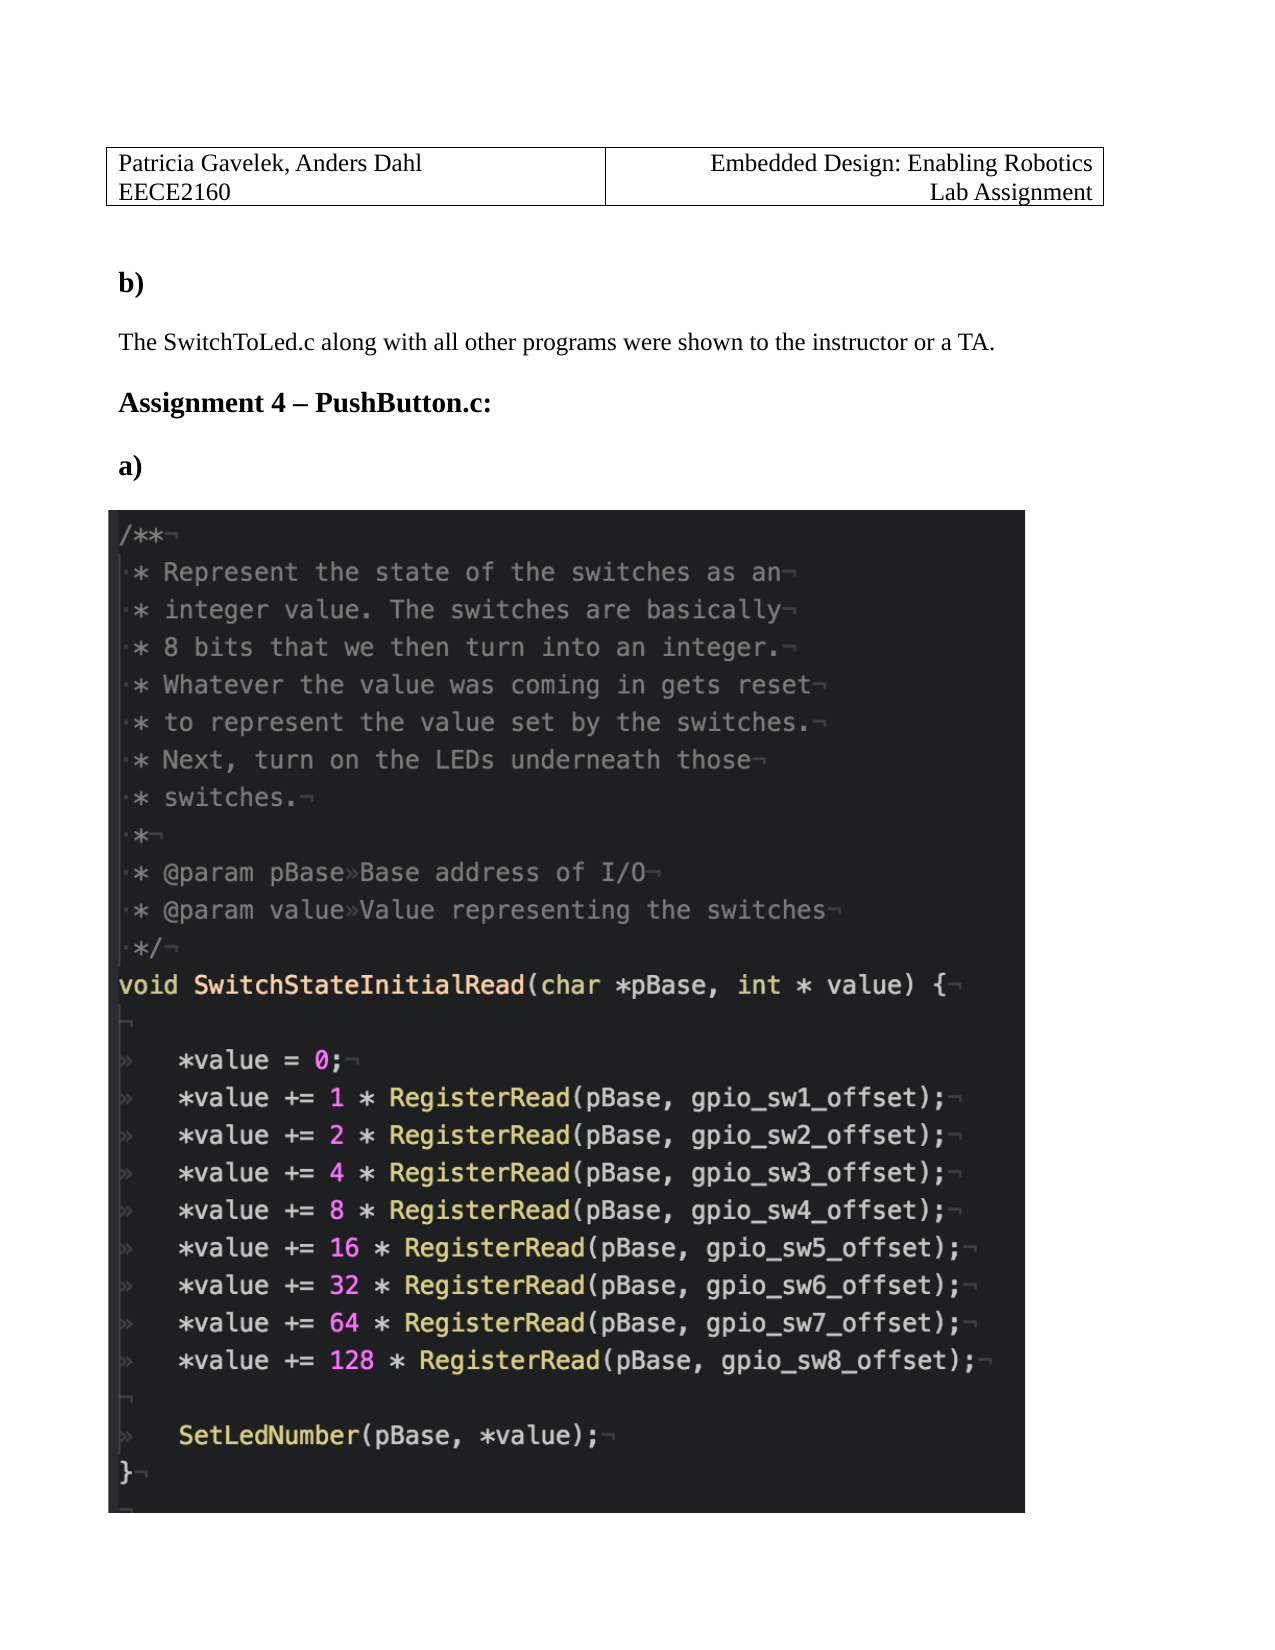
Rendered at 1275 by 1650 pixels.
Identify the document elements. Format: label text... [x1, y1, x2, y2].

text a) [118, 448, 1157, 482]
text The SwitchToLed.c along with all other programs were shown to the instructor or a TA. [118, 327, 1157, 356]
picture [108, 510, 1025, 1513]
text Assignment 4 – PushButton.c: [118, 385, 1157, 419]
text b) [118, 265, 1157, 298]
